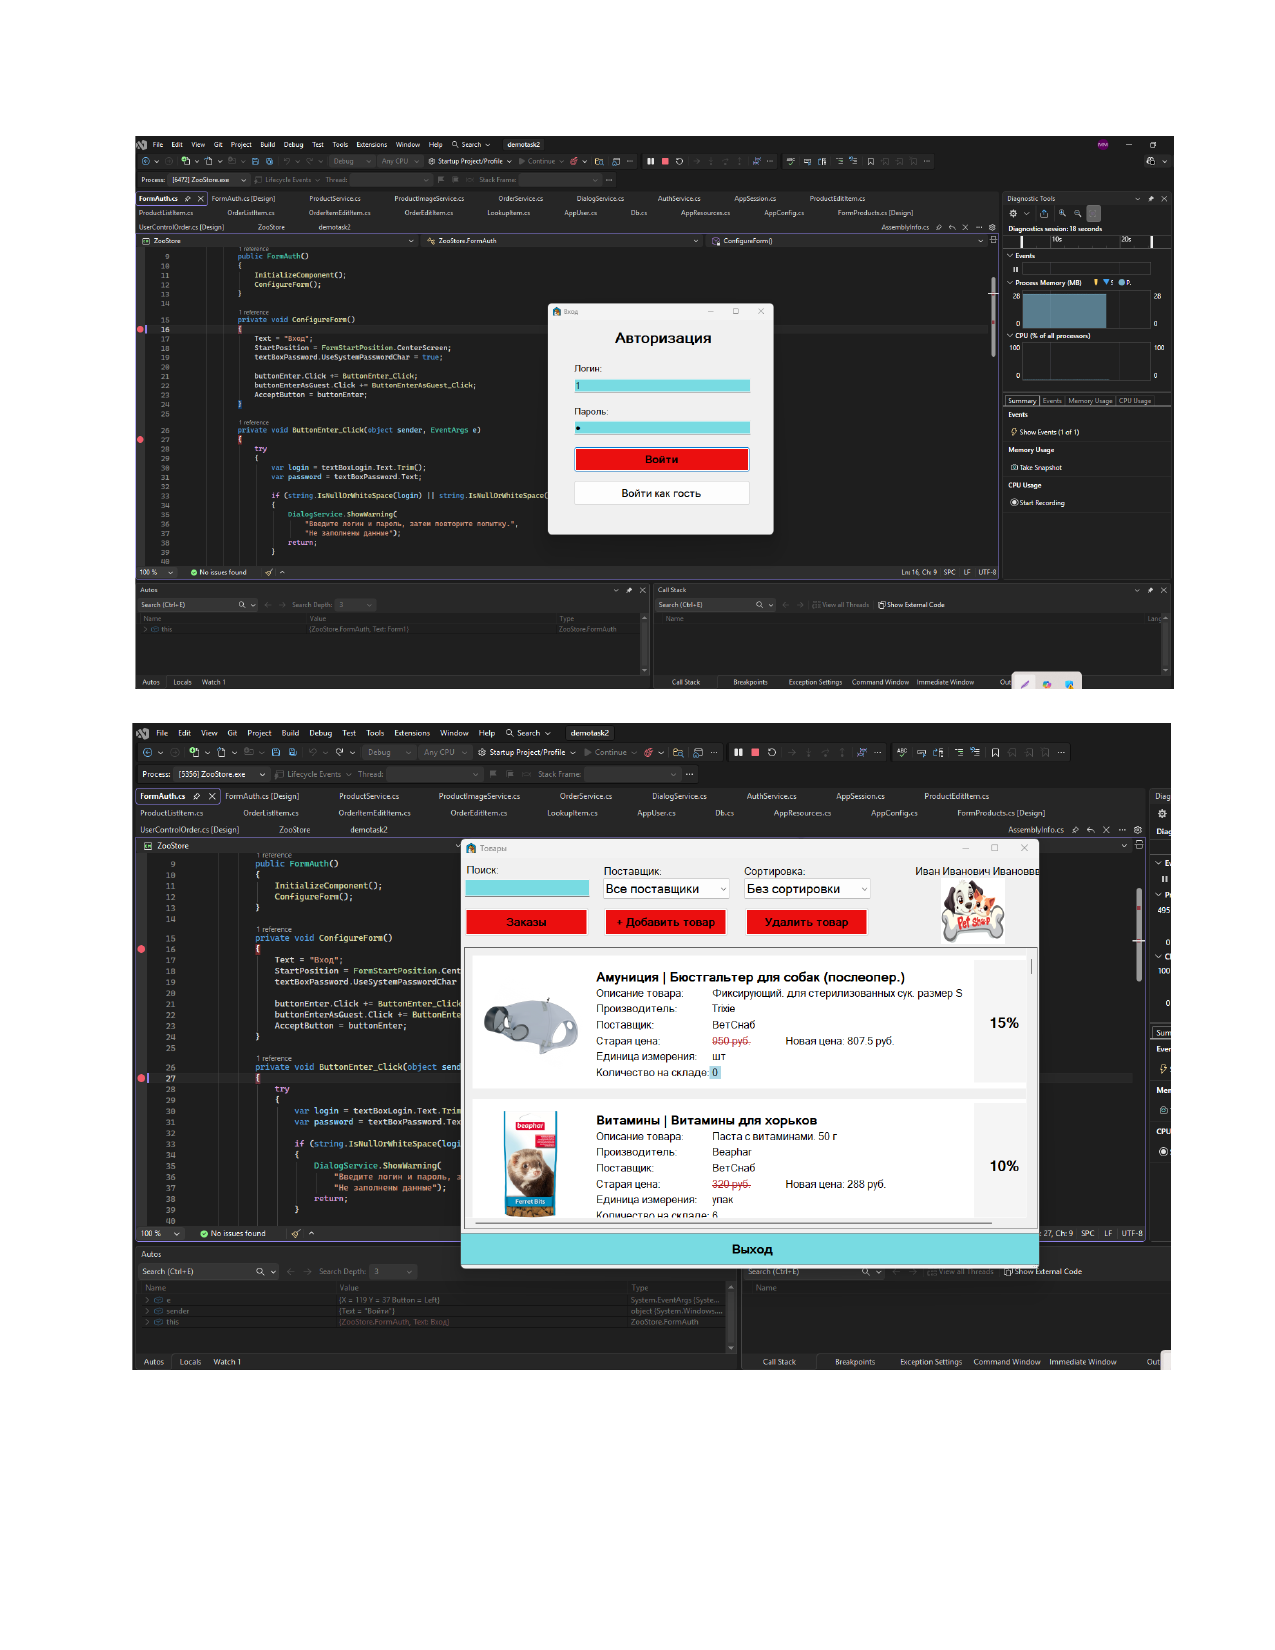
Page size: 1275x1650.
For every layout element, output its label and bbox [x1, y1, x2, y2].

picture [135, 136, 1174, 689]
picture [132, 723, 1171, 1370]
